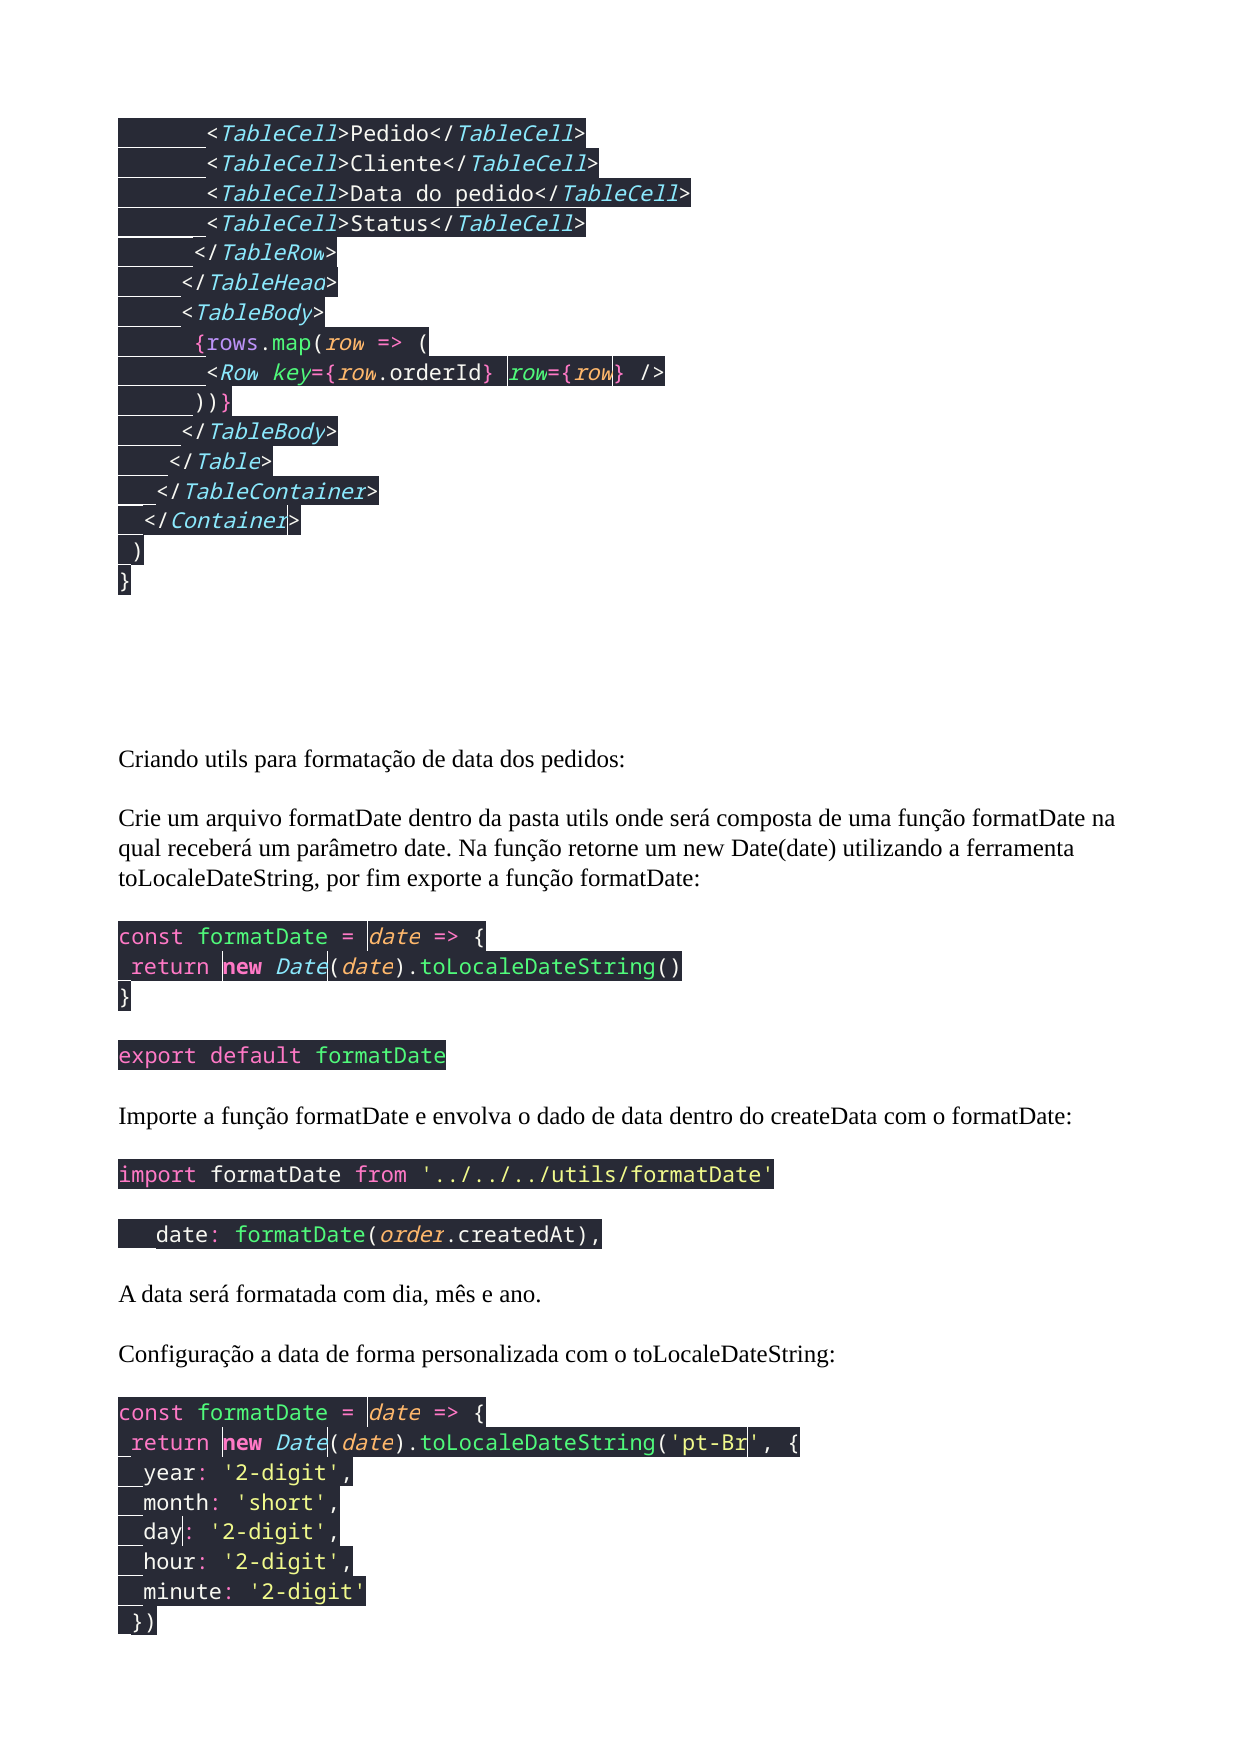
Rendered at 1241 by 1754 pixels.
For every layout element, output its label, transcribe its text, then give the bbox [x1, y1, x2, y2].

text } [118, 565, 1122, 595]
text return new Date(date).toLocaleDateString() [118, 951, 1122, 981]
text Criando utils para formatação de data dos pedidos: [118, 743, 1122, 773]
text Importe a função formatDate e envolva o dado de data dentro do createData com o formatDate: [118, 1100, 1122, 1129]
text const formatDate = date => { [118, 1397, 1122, 1427]
text hour: '2-digit', [118, 1546, 1122, 1576]
text <TableCell>Cliente</TableCell> [118, 148, 1122, 178]
text <TableBody> [118, 297, 1122, 327]
text <TableCell>Data do pedido</TableCell> [118, 178, 1122, 207]
text year: '2-digit', [118, 1457, 1122, 1486]
text </TableRow> [118, 237, 1122, 267]
text <TableCell>Status</TableCell> [118, 207, 1122, 237]
text day: '2-digit', [118, 1516, 1122, 1546]
text }) [118, 1606, 1122, 1635]
text </TableHead> [118, 267, 1122, 297]
text } [118, 981, 1122, 1011]
text month: 'short', [118, 1486, 1122, 1516]
text Crie um arquivo formatDate dentro da pasta utils onde será composta de uma função formatDate na qual receberá um parâmetro date. Na função retorne um new Date(date) utilizando a ferramenta toLocaleDateString, por fim exporte a função formatDate: [118, 803, 1122, 892]
text return new Date(date).toLocaleDateString('pt-Br', { [118, 1427, 1122, 1457]
text ) [118, 535, 1122, 565]
text </TableContainer> [118, 476, 1122, 505]
text const formatDate = date => { [118, 921, 1122, 951]
text A data será formatada com dia, mês e ano. [118, 1278, 1122, 1308]
text ))} [118, 386, 1122, 416]
text import formatDate from '../../../utils/formatDate' [118, 1159, 1122, 1189]
text {rows.map(row => ( [118, 327, 1122, 356]
text <TableCell>Pedido</TableCell> [118, 118, 1122, 148]
text </TableBody> [118, 416, 1122, 446]
text Configuração a data de forma personalizada com o toLocaleDateString: [118, 1338, 1122, 1367]
text </Container> [118, 505, 1122, 535]
text date: formatDate(order.createdAt), [118, 1219, 1122, 1249]
text minute: '2-digit' [118, 1576, 1122, 1606]
text </Table> [118, 446, 1122, 476]
text <Row key={row.orderId} row={row} /> [118, 356, 1122, 386]
text export default formatDate [118, 1040, 1122, 1070]
